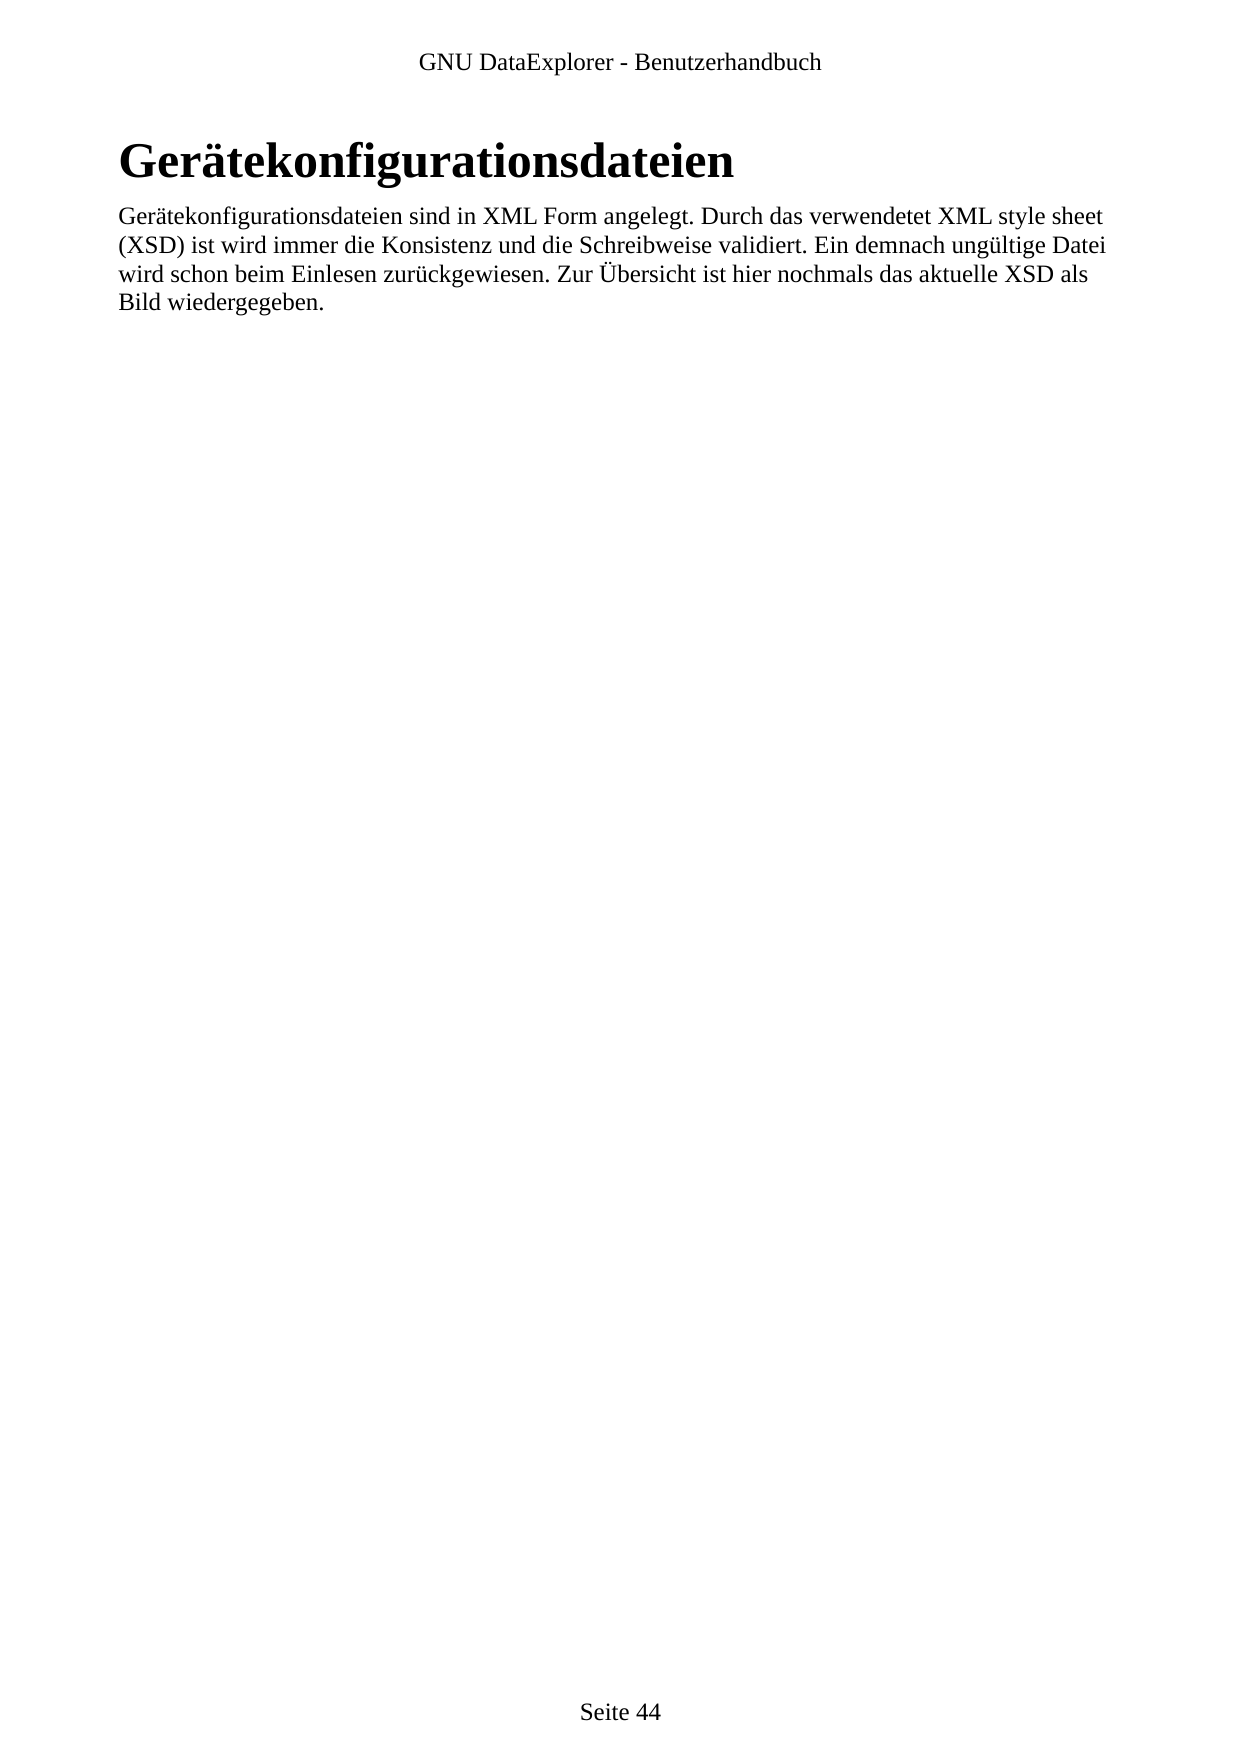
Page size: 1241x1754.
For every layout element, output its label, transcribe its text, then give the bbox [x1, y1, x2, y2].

subtitle Gerätekonfigurationsdateien [118, 131, 1122, 189]
text Gerätekonfigurationsdateien sind in XML Form angelegt. Durch das verwendetet XML style sheet (XSD) ist wird immer die Konsistenz und die Schreibweise validiert. Ein demnach ungültige Datei wird schon beim Einlesen zurückgewiesen. Zur Übersicht ist hier nochmals das aktuelle XSD als Bild wiedergegeben. [118, 201, 1122, 316]
